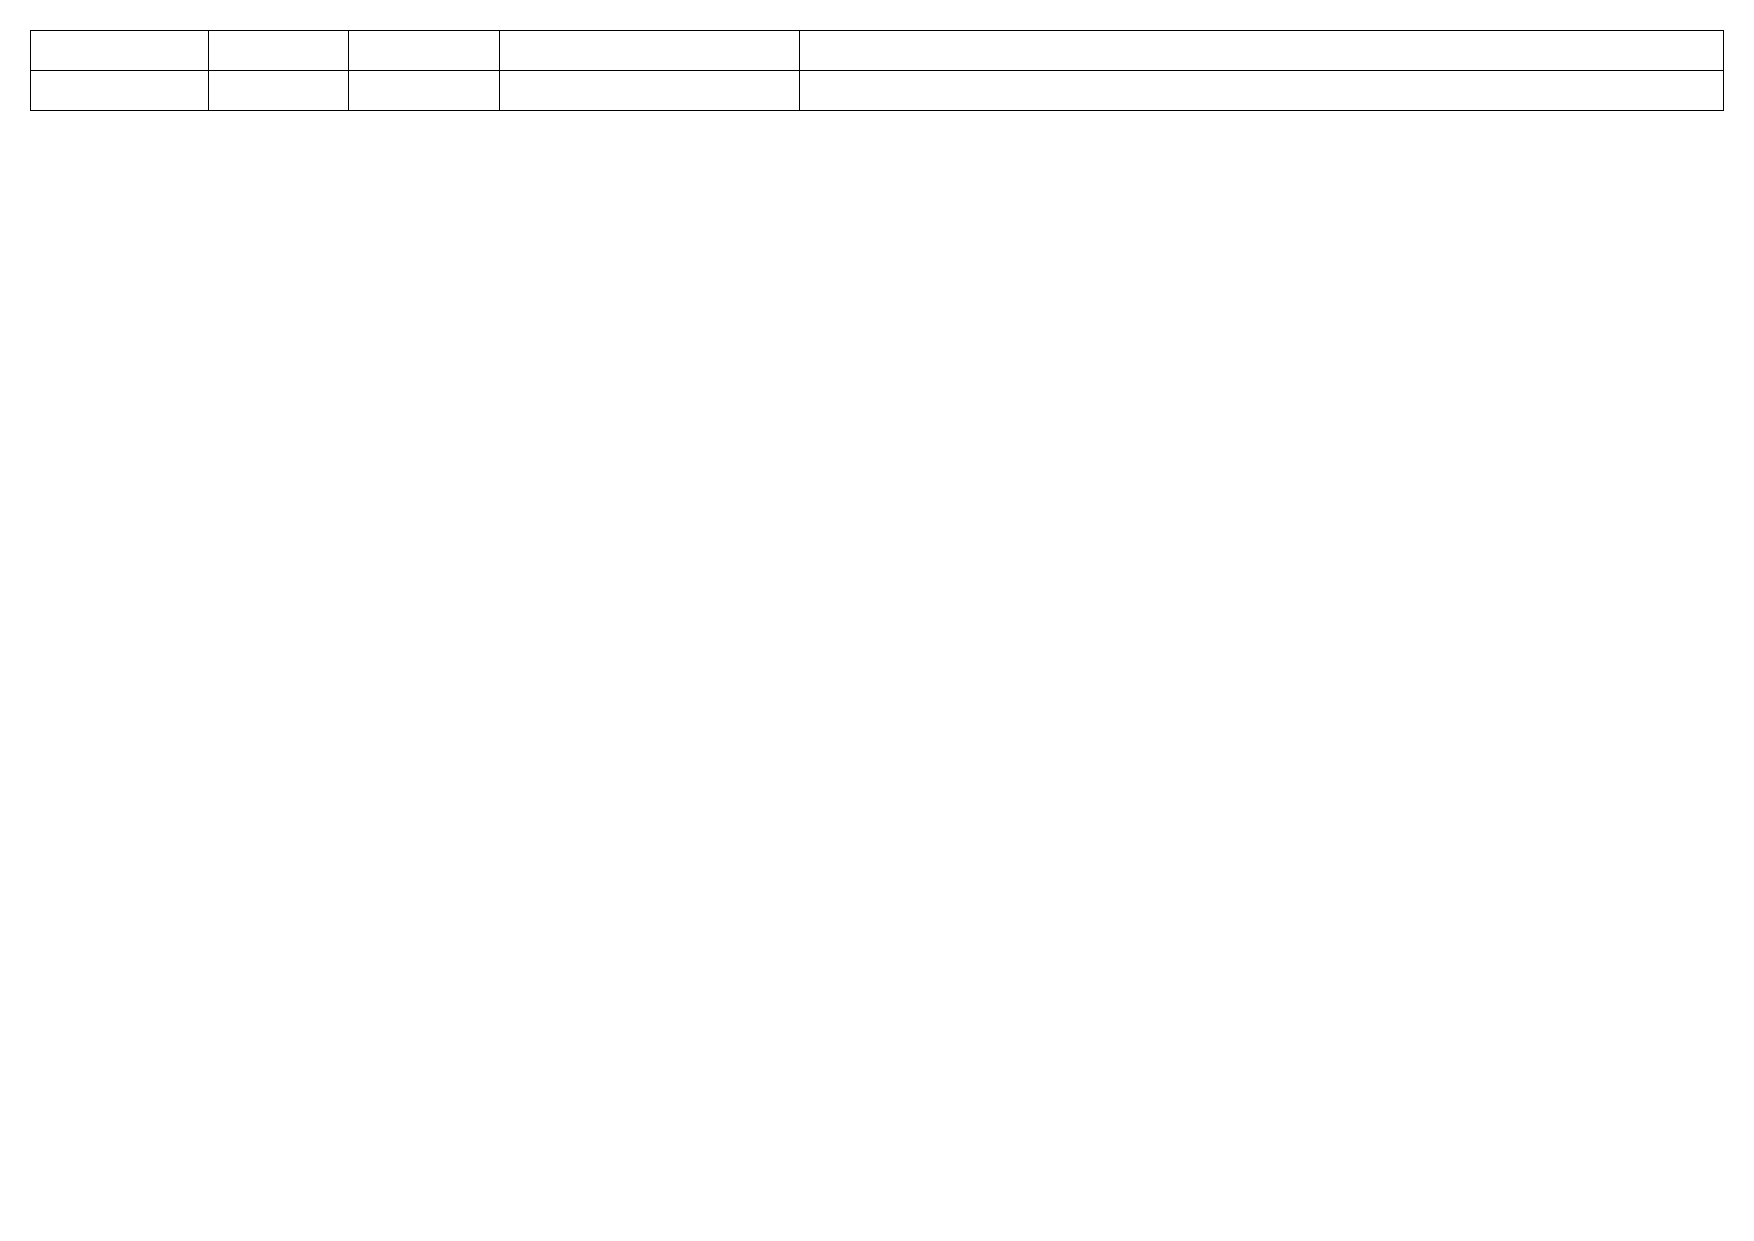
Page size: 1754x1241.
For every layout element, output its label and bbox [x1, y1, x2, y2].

table_cell [209, 71, 348, 110]
table_cell [800, 31, 1723, 70]
table_cell [31, 31, 208, 70]
table_cell [209, 31, 348, 70]
table_cell [500, 31, 799, 70]
table_cell [349, 31, 499, 70]
table_cell [31, 71, 208, 110]
table_cell [500, 71, 799, 110]
table_cell [800, 71, 1723, 110]
table_cell [349, 71, 499, 110]
